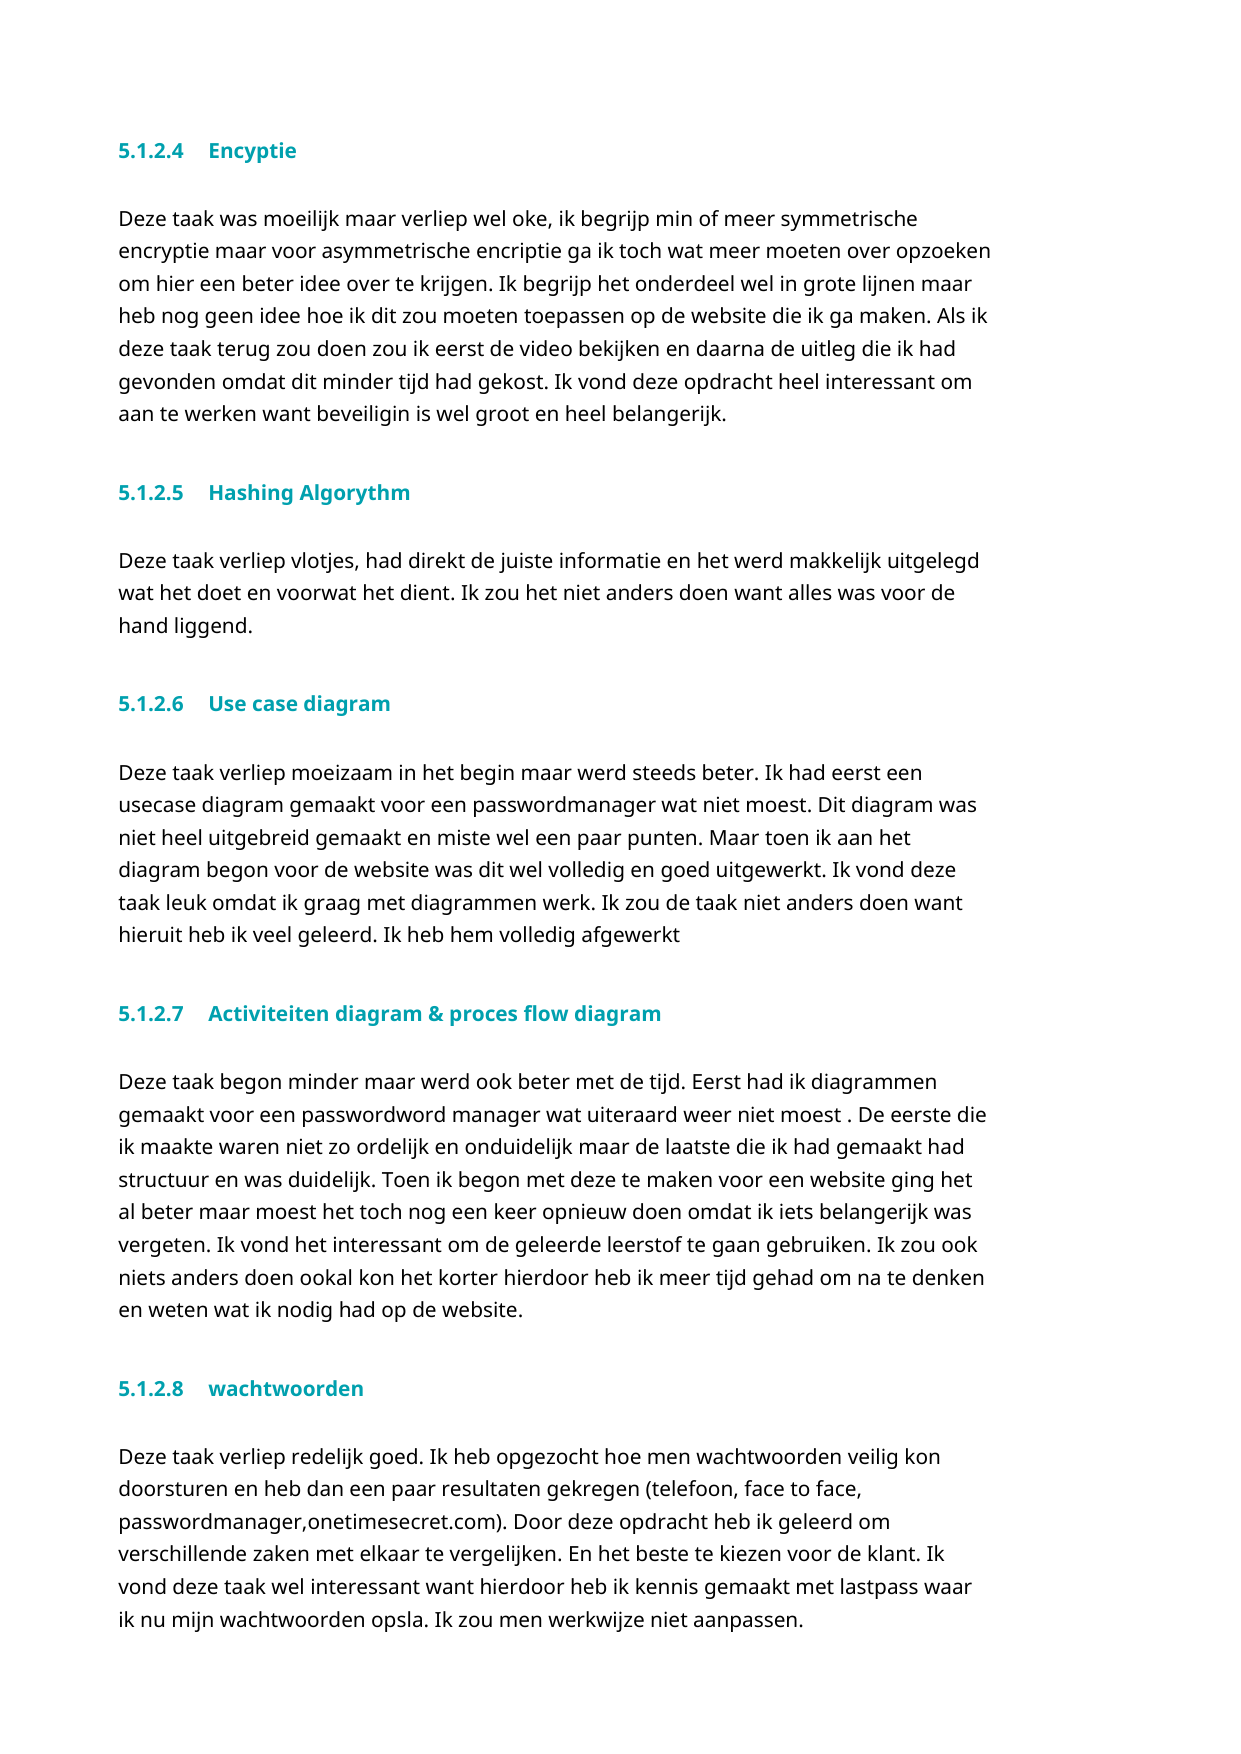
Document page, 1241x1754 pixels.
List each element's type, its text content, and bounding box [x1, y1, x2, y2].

text Deze taak verliep moeizaam in het begin maar werd steeds beter. Ik had eerst een usecase diagram gemaakt voor een passwordmanager wat niet moest. Dit diagram was niet heel uitgebreid gemaakt en miste wel een paar punten. Maar toen ik aan het diagram begon voor de website was dit wel volledig en goed uitgewerkt. Ik vond deze taak leuk omdat ik graag met diagrammen werk. Ik zou de taak niet anders doen want hieruit heb ik veel geleerd. Ik heb hem volledig afgewerkt [118, 758, 992, 949]
text Deze taak verliep redelijk goed. Ik heb opgezocht hoe men wachtwoorden veilig kon doorsturen en heb dan een paar resultaten gekregen (telefoon, face to face, passwordmanager,onetimesecret.com). Door deze opdracht heb ik geleerd om verschillende zaken met elkaar te vergelijken. En het beste te kiezen voor de klant. Ik vond deze taak wel interessant want hierdoor heb ik kennis gemaakt met lastpass waar ik nu mijn wachtwoorden opsla. Ik zou men werkwijze niet aanpassen. [118, 1442, 992, 1633]
subtitle Hashing Algorythm [118, 478, 992, 506]
text Deze taak verliep vlotjes, had direkt de juiste informatie en het werd makkelijk uitgelegd wat het doet en voorwat het dient. Ik zou het niet anders doen want alles was voor de hand liggend. [118, 546, 992, 639]
subtitle wachtwoorden [118, 1374, 992, 1402]
subtitle Encyptie [118, 136, 992, 164]
subtitle Activiteiten diagram & proces flow diagram [118, 999, 992, 1027]
text Deze taak begon minder maar werd ook beter met de tijd. Eerst had ik diagrammen gemaakt voor een passwordword manager wat uiteraard weer niet moest . De eerste die ik maakte waren niet zo ordelijk en onduidelijk maar de laatste die ik had gemaakt had structuur en was duidelijk. Toen ik begon met deze te maken voor een website ging het al beter maar moest het toch nog een keer opnieuw doen omdat ik iets belangerijk was vergeten. Ik vond het interessant om de geleerde leerstof te gaan gebruiken. Ik zou ook niets anders doen ookal kon het korter hierdoor heb ik meer tijd gehad om na te denken en weten wat ik nodig had op de website. [118, 1067, 992, 1324]
subtitle Use case diagram [118, 689, 992, 718]
text Deze taak was moeilijk maar verliep wel oke, ik begrijp min of meer symmetrische encryptie maar voor asymmetrische encriptie ga ik toch wat meer moeten over opzoeken om hier een beter idee over te krijgen. Ik begrijp het onderdeel wel in grote lijnen maar heb nog geen idee hoe ik dit zou moeten toepassen op de website die ik ga maken. Als ik deze taak terug zou doen zou ik eerst de video bekijken en daarna de uitleg die ik had gevonden omdat dit minder tijd had gekost. Ik vond deze opdracht heel interessant om aan te werken want beveiligin is wel groot en heel belangerijk. [118, 204, 992, 428]
